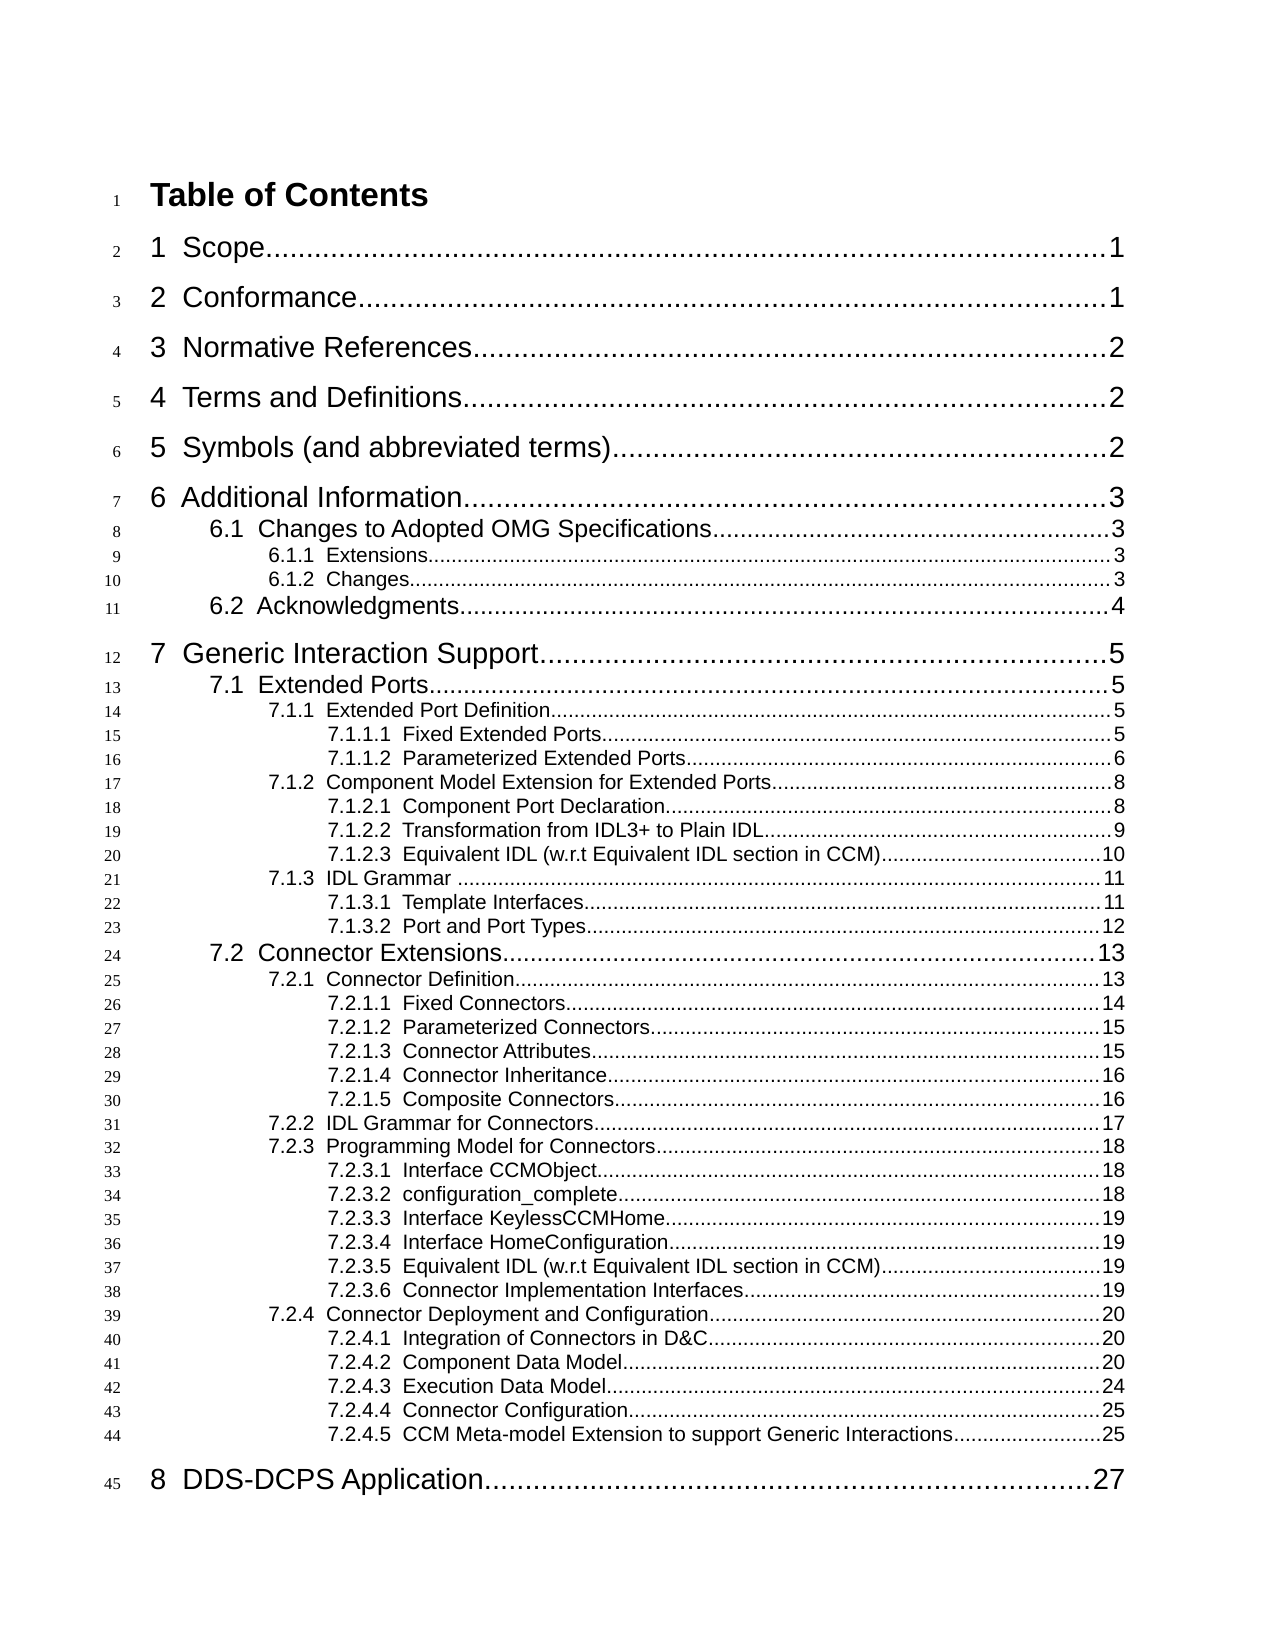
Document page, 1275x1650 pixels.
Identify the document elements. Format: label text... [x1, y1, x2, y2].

text 7.2.4.5 CCM Meta-model Extension to support Generic Interactions 25 [327, 1422, 1125, 1446]
text 4 Terms and Definitions 2 [150, 380, 1125, 414]
text 7.1.2.2 Transformation from IDL3+ to Plain IDL 9 [327, 818, 1125, 842]
text 7.2.4.1 Integration of Connectors in D&C 20 [327, 1326, 1125, 1350]
text 7.2.3.1 Interface CCMObject 18 [327, 1158, 1125, 1182]
text 7.2.1.3 Connector Attributes 15 [327, 1038, 1125, 1062]
text 7.2.3.5 Equivalent IDL (w.r.t Equivalent IDL section in CCM) 19 [327, 1254, 1125, 1278]
text 7.1.3.1 Template Interfaces 11 [327, 890, 1125, 914]
text 7.2 Connector Extensions 13 [209, 938, 1125, 967]
text 7 Generic Interaction Support 5 [150, 636, 1125, 669]
text 7.1.2.3 Equivalent IDL (w.r.t Equivalent IDL section in CCM) 10 [327, 842, 1125, 866]
text 7.2.1.1 Fixed Connectors 14 [327, 991, 1125, 1014]
text 7.1.2 Component Model Extension for Extended Ports 8 [268, 770, 1125, 794]
text 7.2.4 Connector Deployment and Configuration 20 [268, 1302, 1125, 1326]
text 6.2 Acknowledgments 4 [209, 591, 1125, 619]
text 7.2.3 Programming Model for Connectors 18 [268, 1134, 1125, 1158]
subtitle Table of Contents [150, 175, 1125, 213]
text 7.2.2 IDL Grammar for Connectors 17 [268, 1110, 1125, 1134]
text 7.1.1 Extended Port Definition 5 [268, 698, 1125, 722]
text 7.1.1.1 Fixed Extended Ports 5 [327, 722, 1125, 746]
text 7.2.3.6 Connector Implementation Interfaces 19 [327, 1278, 1125, 1302]
text 7.1 Extended Ports 5 [209, 669, 1125, 698]
text 7.1.2.1 Component Port Declaration 8 [327, 794, 1125, 818]
text 2 Conformance 1 [150, 280, 1125, 314]
text 6 Additional Information 3 [150, 481, 1125, 514]
text 1 Scope 1 [150, 230, 1125, 263]
text 7.2.1.5 Composite Connectors 16 [327, 1086, 1125, 1110]
text 7.2.1 Connector Definition 13 [268, 967, 1125, 991]
text 8 DDS-DCPS Application 27 [150, 1462, 1125, 1496]
text 6.1 Changes to Adopted OMG Specifications 3 [209, 514, 1125, 543]
text 7.2.4.2 Component Data Model 20 [327, 1350, 1125, 1374]
text 7.2.4.4 Connector Configuration 25 [327, 1398, 1125, 1422]
text 7.2.3.4 Interface HomeConfiguration 19 [327, 1230, 1125, 1254]
text 6.1.1 Extensions 3 [268, 543, 1125, 567]
text 7.2.3.2 configuration_complete 18 [327, 1182, 1125, 1206]
text 7.2.4.3 Execution Data Model 24 [327, 1374, 1125, 1398]
text 3 Normative References 2 [150, 330, 1125, 364]
text 7.2.1.4 Connector Inheritance 16 [327, 1062, 1125, 1086]
text 7.1.3.2 Port and Port Types 12 [327, 914, 1125, 938]
text 7.2.3.3 Interface KeylessCCMHome 19 [327, 1206, 1125, 1230]
text 5 Symbols (and abbreviated terms) 2 [150, 430, 1125, 464]
text 7.2.1.2 Parameterized Connectors 15 [327, 1014, 1125, 1038]
text 7.1.3 IDL Grammar 11 [268, 866, 1125, 890]
text 7.1.1.2 Parameterized Extended Ports 6 [327, 746, 1125, 770]
text 6.1.2 Changes 3 [268, 567, 1125, 591]
